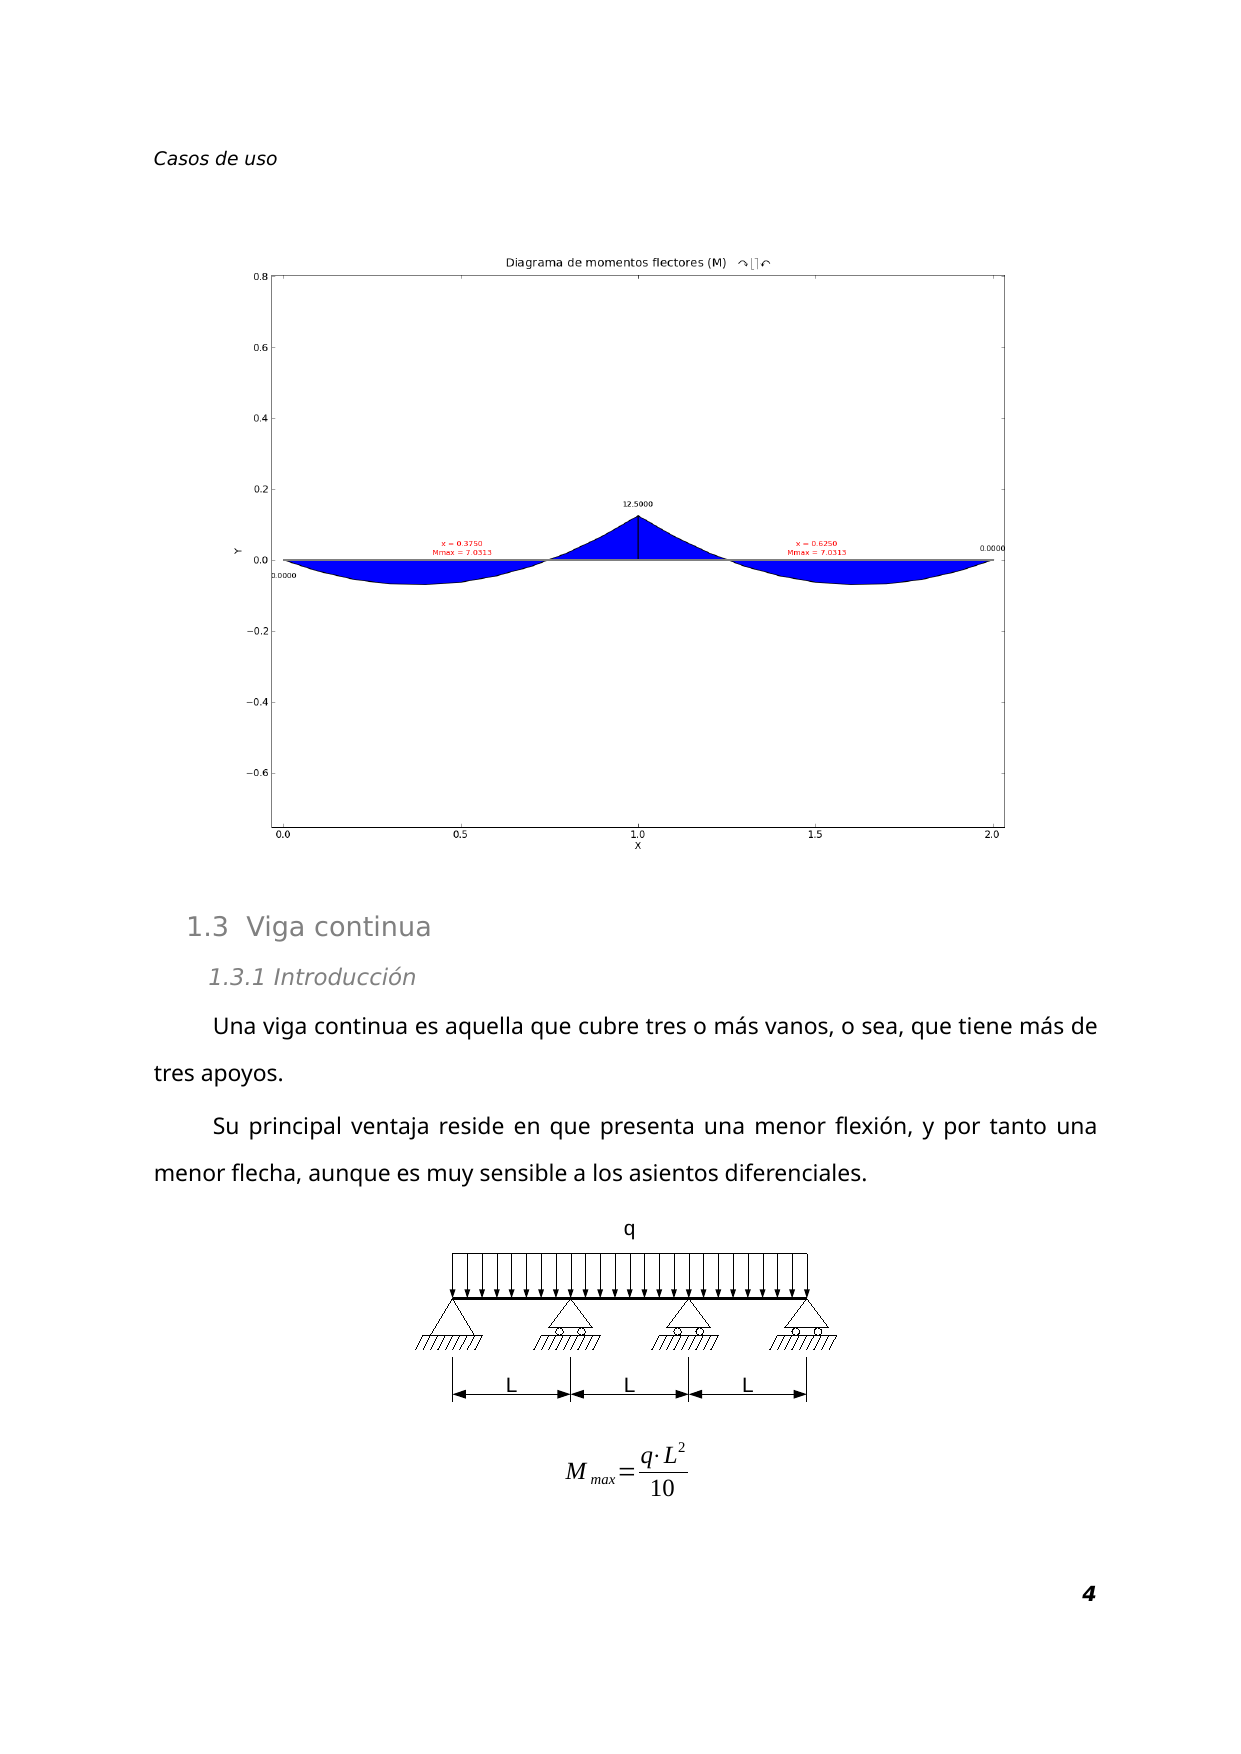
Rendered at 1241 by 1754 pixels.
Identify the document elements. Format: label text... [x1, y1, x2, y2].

picture [153, 206, 1099, 896]
text Su principal ventaja reside en que presenta una menor flexión, y por tanto una menor flecha, aunque es muy sensible a los asientos diferenciales. [153, 1110, 1098, 1188]
subtitle Introducción [153, 964, 1098, 991]
subtitle Viga continua [153, 896, 1098, 943]
text Una viga continua es aquella que cubre tres o más vanos, o sea, que tiene más de tres apoyos. [153, 1010, 1098, 1088]
